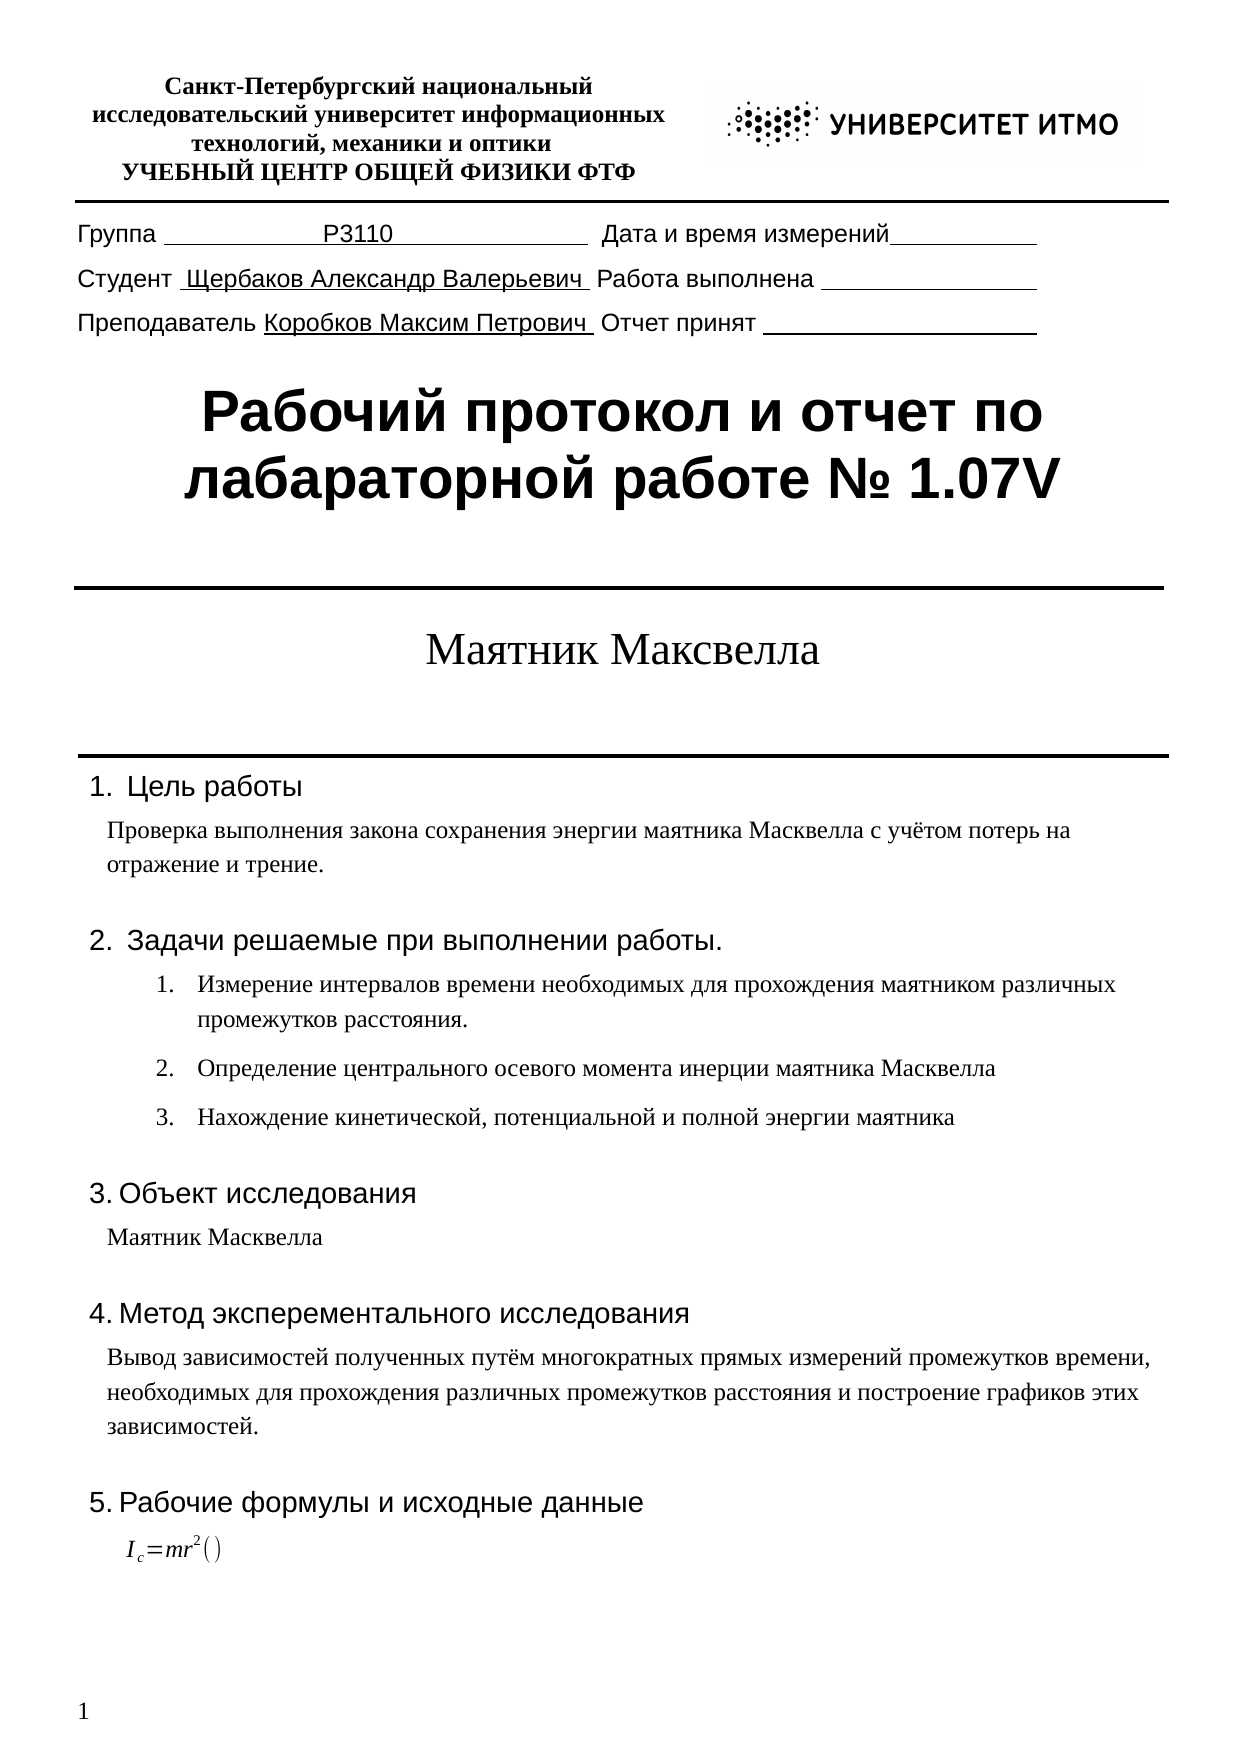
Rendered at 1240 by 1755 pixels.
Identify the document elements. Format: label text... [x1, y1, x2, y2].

text Группа Р3110 Дата и время измерений [77, 219, 1134, 248]
text Преподаватель Коробков Максим Петрович Отчет принят [77, 308, 1134, 337]
list Цель работы [89, 769, 1169, 802]
text Студент Щербаков Александр Валерьевич Работа выполнена [77, 264, 1134, 292]
text Маятник Максвелла [77, 621, 1169, 674]
list Измерение интервалов времени необходимых для прохождения маятником различных промежутков расстояния. [156, 969, 1169, 1033]
list Объект исследования [89, 1176, 1169, 1210]
list Задачи решаемые при выполнении работы. [89, 923, 1169, 957]
text Проверка выполнения закона сохранения энергии маятника Масквелла с учётом потерь на отражение и трение. [107, 815, 1169, 878]
list Определение центрального осевого момента инерции маятника Масквелла [156, 1053, 1169, 1082]
title Рабочий протокол и отчет по лабараторной работе № 1.07V [77, 376, 1169, 511]
text Вывод зависимостей полученных путём многократных прямых измерений промежутков времени, необходимых для прохождения различных промежутков расстояния и построение графиков этих зависимостей. [107, 1342, 1169, 1440]
list Рабочие формулы и исходные данные [89, 1485, 1169, 1519]
list Метод эксперементального исследования [89, 1296, 1169, 1330]
list Нахождение кинетической, потенциальной и полной энергии маятника [156, 1102, 1169, 1131]
picture [707, 86, 1138, 161]
text Маятник Масквелла [107, 1222, 1169, 1251]
